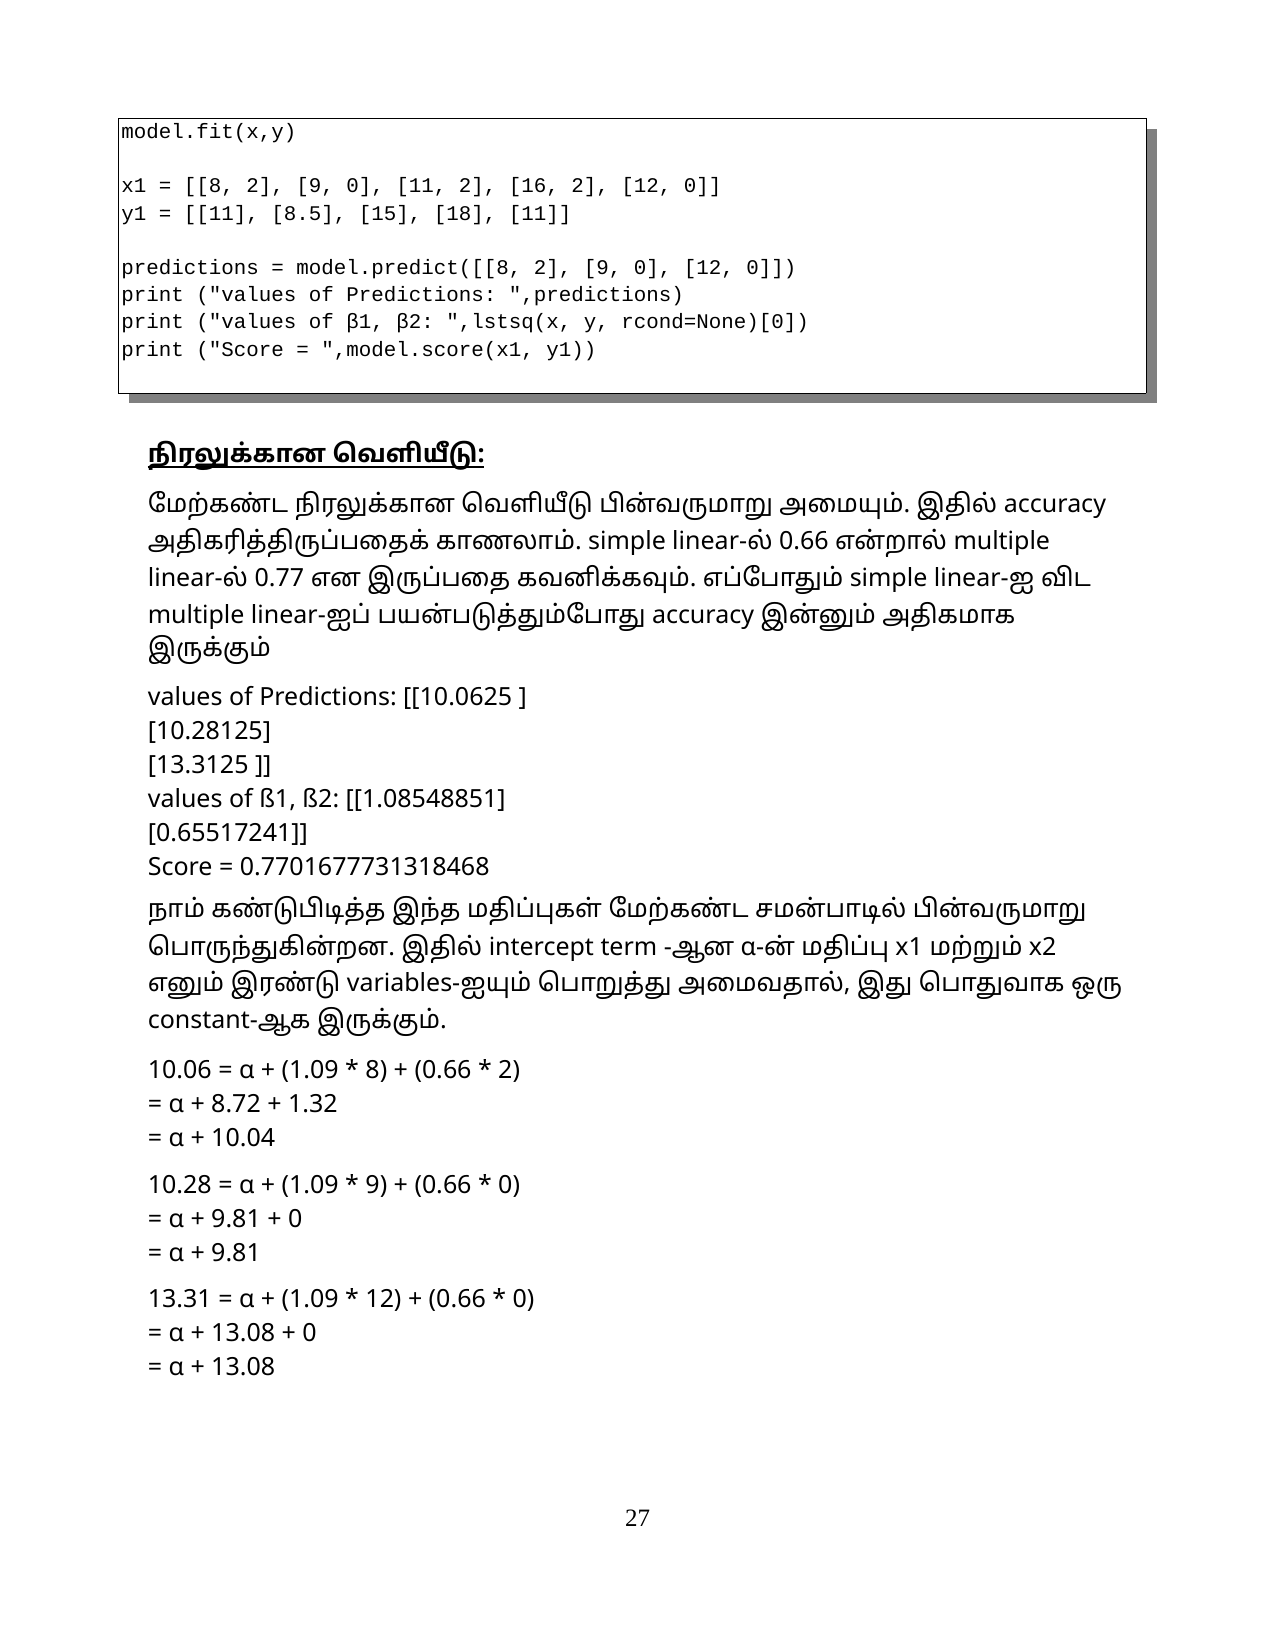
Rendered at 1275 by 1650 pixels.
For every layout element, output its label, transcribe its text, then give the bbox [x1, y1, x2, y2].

text 13.31 = α + (1.09 * 12) + (0.66 * 0) = α + 13.08 + 0 = α + 13.08 [118, 1251, 1157, 1413]
text values of Predictions: [[10.0625 ] [10.28125] [13.3125 ]] values of ß1, ß2: [[1.08548851] [0.65517241]] Score = 0.7701677731318468 [118, 649, 1157, 866]
text print ("values of Predictions: ",predictions) [119, 281, 1146, 308]
text நிரலுக்கான வெளியீடு: [118, 407, 1157, 456]
text print ("values of β1, β2: ",lstsq(x, y, rcond=None)[0]) [119, 308, 1146, 335]
text 10.06 = α + (1.09 * 8) + (0.66 * 2) = α + 8.72 + 1.32 = α + 10.04 [118, 1022, 1157, 1137]
text print ("Score = ",model.score(x1, y1)) [119, 336, 1146, 362]
text மேற்கண்ட நிரலுக்கான வெளியீடு பின்வருமாறு அமையும். இதில் accuracy அதிகரித்திருப்பதைக் காணலாம். simple linear-ல் 0.66 என்றால் multiple linear-ல் 0.77 என இருப்பதை கவனிக்கவும். எப்போதும் simple linear-ஐ விட multiple linear-ஐப் பயன்படுத்தும்போது accuracy இன்னும் அதிகமாக இருக்கும் [118, 456, 1157, 649]
text y1 = [[11], [8.5], [15], [18], [11]] [119, 200, 1146, 226]
text x1 = [[8, 2], [9, 0], [11, 2], [16, 2], [12, 0]] [119, 172, 1146, 199]
text நாம் கண்டுபிடித்த இந்த மதிப்புகள் மேற்கண்ட சமன்பாடில் பின்வருமாறு பொருந்துகின்றன. இதில் intercept term -ஆன α-ன் மதிப்பு x1 மற்றும் x2 எனும் இரண்டு variables-ஐயும் பொறுத்து அமைவதால், இது பொதுவாக ஒரு constant-ஆக இருக்கும். [118, 866, 1157, 1022]
text 10.28 = α + (1.09 * 9) + (0.66 * 0) = α + 9.81 + 0 = α + 9.81 [118, 1137, 1157, 1251]
text model.fit(x,y) [119, 119, 1146, 145]
text predictions = model.predict([[8, 2], [9, 0], [12, 0]]) [119, 254, 1146, 281]
